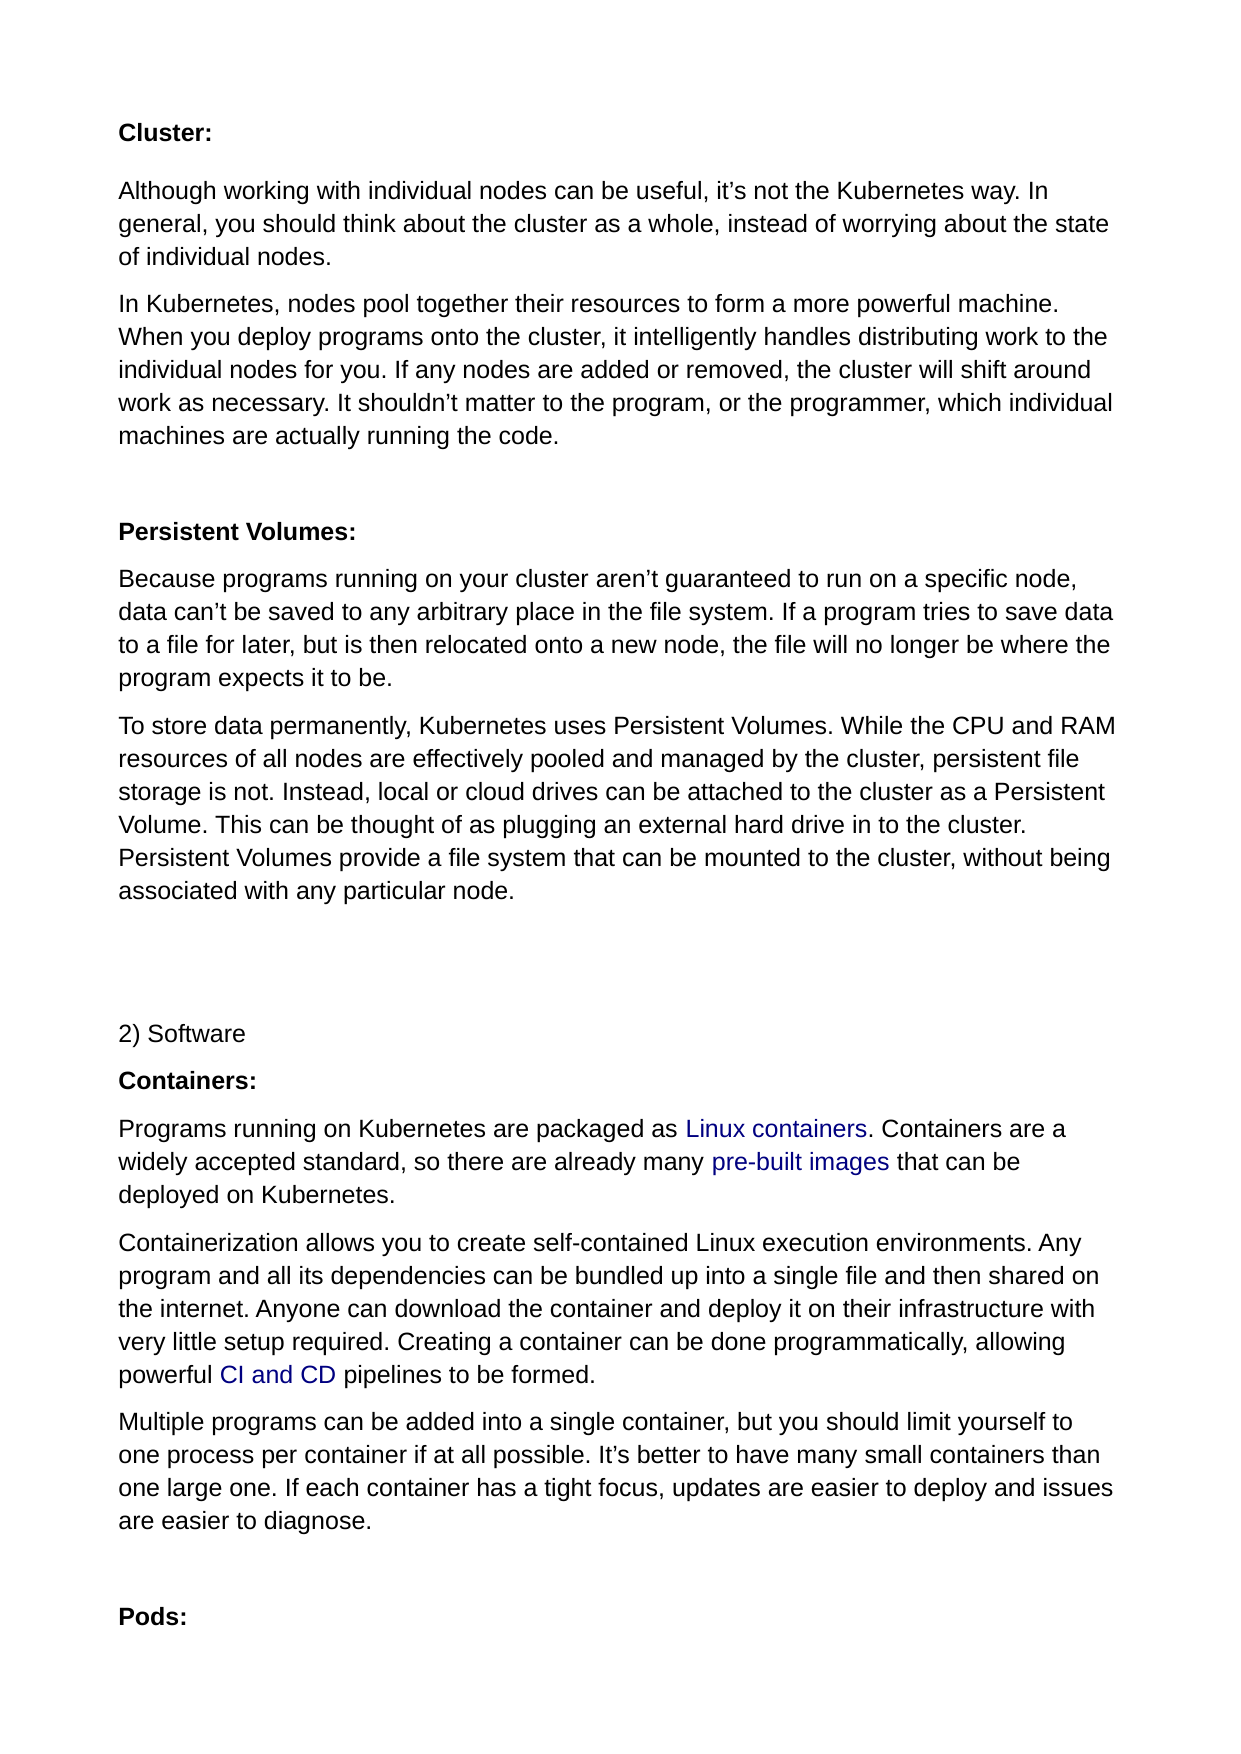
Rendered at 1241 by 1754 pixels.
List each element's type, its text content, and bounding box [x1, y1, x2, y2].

text Containers: [118, 1066, 1122, 1095]
text Pods: [118, 1602, 1122, 1630]
text Because programs running on your cluster aren’t guaranteed to run on a specific node, data can’t be saved to any arbitrary place in the file system. If a program tries to save data to a file for later, but is then relocated onto a new node, the file will no longer be where the program expects it to be. [118, 564, 1122, 692]
text Containerization allows you to create self-contained Linux execution environments. Any program and all its dependencies can be bundled up into a single file and then shared on the internet. Anyone can download the container and deploy it on their infrastructure with very little setup required. Creating a container can be done programmatically, allowing powerful CI and CD pipelines to be formed. [118, 1228, 1122, 1388]
text Although working with individual nodes can be useful, it’s not the Kubernetes way. In general, you should think about the cluster as a whole, instead of worrying about the state of individual nodes. [118, 176, 1122, 270]
text Persistent Volumes: [118, 517, 1122, 545]
text 2) Software [118, 1019, 1122, 1047]
text Programs running on Kubernetes are packaged as Linux containers. Containers are a widely accepted standard, so there are already many pre-built images that can be deployed on Kubernetes. [118, 1114, 1122, 1209]
text To store data permanently, Kubernetes uses Persistent Volumes. While the CPU and RAM resources of all nodes are effectively pooled and managed by the cluster, persistent file storage is not. Instead, local or cloud drives can be attached to the cluster as a Persistent Volume. This can be thought of as plugging an external hard drive in to the cluster. Persistent Volumes provide a file system that can be mounted to the cluster, without being associated with any particular node. [118, 711, 1122, 905]
text Multiple programs can be added into a single container, but you should limit yourself to one process per container if at all possible. It’s better to have many small containers than one large one. If each container has a tight focus, updates are easier to deploy and issues are easier to diagnose. [118, 1407, 1122, 1535]
text In Kubernetes, nodes pool together their resources to form a more powerful machine. When you deploy programs onto the cluster, it intelligently handles distributing work to the individual nodes for you. If any nodes are added or removed, the cluster will shift around work as necessary. It shouldn’t matter to the program, or the programmer, which individual machines are actually running the code. [118, 289, 1122, 450]
text Cluster: [118, 118, 1122, 147]
